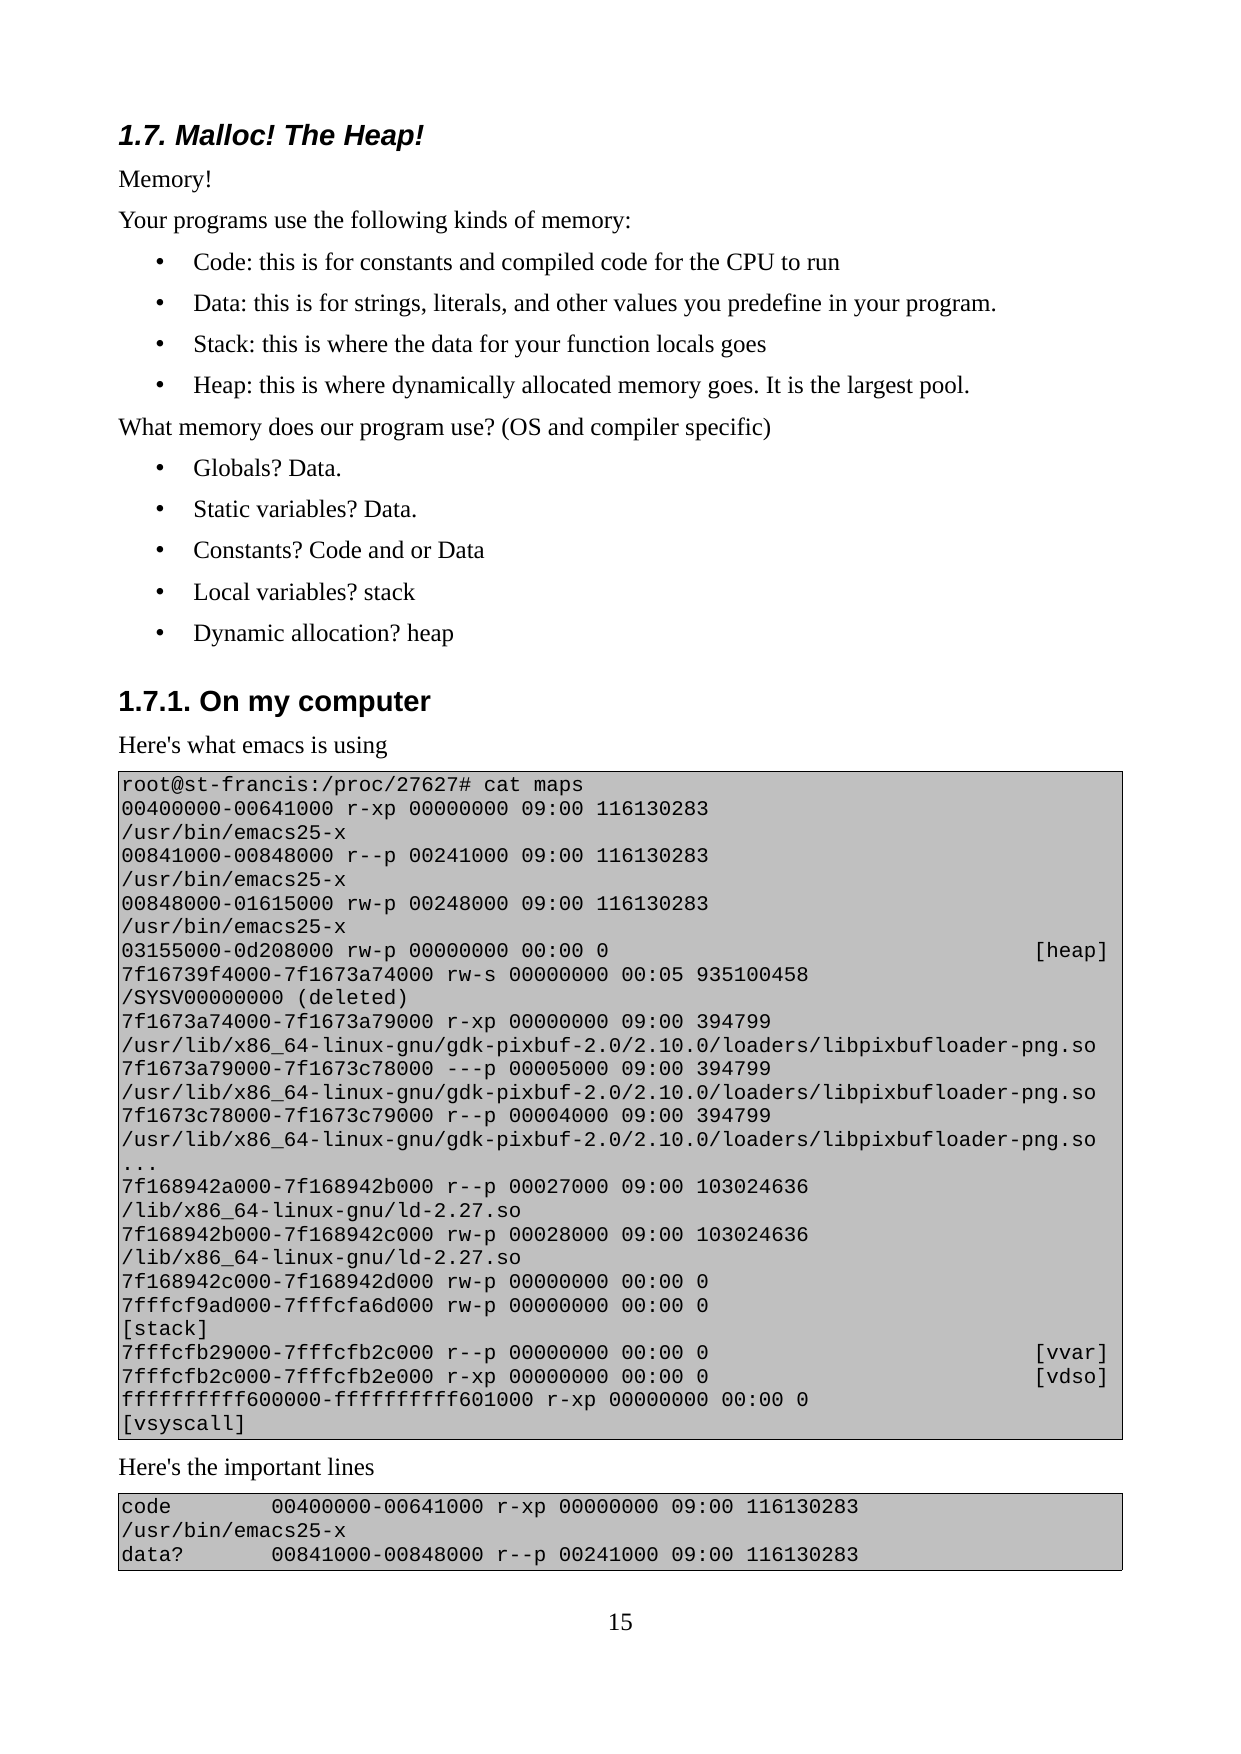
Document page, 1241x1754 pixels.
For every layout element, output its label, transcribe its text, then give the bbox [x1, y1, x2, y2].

subtitle Malloc! The Heap! [118, 118, 1122, 152]
text 7f1673a79000-7f1673c78000 ---p 00005000 09:00 394799 /usr/lib/x86_64-linux-gnu/gdk-pixbuf-2.0/2.10.0/loaders/libpixbufloader-png.so [119, 1055, 1122, 1102]
text root@st-francis:/proc/27627# cat maps [119, 772, 1122, 795]
text 7f168942c000-7f168942d000 rw-p 00000000 00:00 0 [119, 1268, 1122, 1292]
text code 00400000-00641000 r-xp 00000000 09:00 116130283 /usr/bin/emacs25-x [119, 1494, 1122, 1541]
text What memory does our program use? (OS and compiler specific) [118, 412, 1122, 440]
text 00400000-00641000 r-xp 00000000 09:00 116130283 /usr/bin/emacs25-x [119, 795, 1122, 842]
text ffffffffff600000-ffffffffff601000 r-xp 00000000 00:00 0 [vsyscall] [119, 1386, 1122, 1439]
text 7fffcf9ad000-7fffcfa6d000 rw-p 00000000 00:00 0 [stack] [119, 1292, 1122, 1339]
text ... [119, 1150, 1122, 1173]
list Constants? Code and or Data [156, 535, 1122, 564]
text Memory! [118, 164, 1122, 193]
list Local variables? stack [156, 577, 1122, 605]
subtitle On my computer [118, 684, 1122, 718]
text data? 00841000-00848000 r--p 00241000 09:00 116130283 [119, 1541, 1122, 1570]
text 7f168942b000-7f168942c000 rw-p 00028000 09:00 103024636 /lib/x86_64-linux-gnu/ld-2.27.so [119, 1221, 1122, 1268]
text Your programs use the following kinds of memory: [118, 205, 1122, 234]
text 7f1673c78000-7f1673c79000 r--p 00004000 09:00 394799 /usr/lib/x86_64-linux-gnu/gdk-pixbuf-2.0/2.10.0/loaders/libpixbufloader-png.so [119, 1102, 1122, 1150]
list Globals? Data. [156, 453, 1122, 482]
text 00848000-01615000 rw-p 00248000 09:00 116130283 /usr/bin/emacs25-x [119, 890, 1122, 937]
list Stack: this is where the data for your function locals goes [156, 329, 1122, 358]
list Data: this is for strings, literals, and other values you predefine in your program. [156, 288, 1122, 317]
text 7fffcfb29000-7fffcfb2c000 r--p 00000000 00:00 0 [vvar] [119, 1339, 1122, 1363]
text 00841000-00848000 r--p 00241000 09:00 116130283 /usr/bin/emacs25-x [119, 842, 1122, 890]
text 7f1673a74000-7f1673a79000 r-xp 00000000 09:00 394799 /usr/lib/x86_64-linux-gnu/gdk-pixbuf-2.0/2.10.0/loaders/libpixbufloader-png.so [119, 1008, 1122, 1055]
list Static variables? Data. [156, 494, 1122, 523]
list Heap: this is where dynamically allocated memory goes. It is the largest pool. [156, 370, 1122, 399]
text Here's what emacs is using [118, 730, 1122, 759]
text 03155000-0d208000 rw-p 00000000 00:00 0 [heap] [119, 937, 1122, 961]
text 7f16739f4000-7f1673a74000 rw-s 00000000 00:05 935100458 /SYSV00000000 (deleted) [119, 961, 1122, 1008]
list Code: this is for constants and compiled code for the CPU to run [156, 247, 1122, 275]
text 7fffcfb2c000-7fffcfb2e000 r-xp 00000000 00:00 0 [vdso] [119, 1363, 1122, 1386]
list Dynamic allocation? heap [156, 618, 1122, 647]
text 7f168942a000-7f168942b000 r--p 00027000 09:00 103024636 /lib/x86_64-linux-gnu/ld-2.27.so [119, 1173, 1122, 1221]
text Here's the important lines [118, 1452, 1122, 1481]
